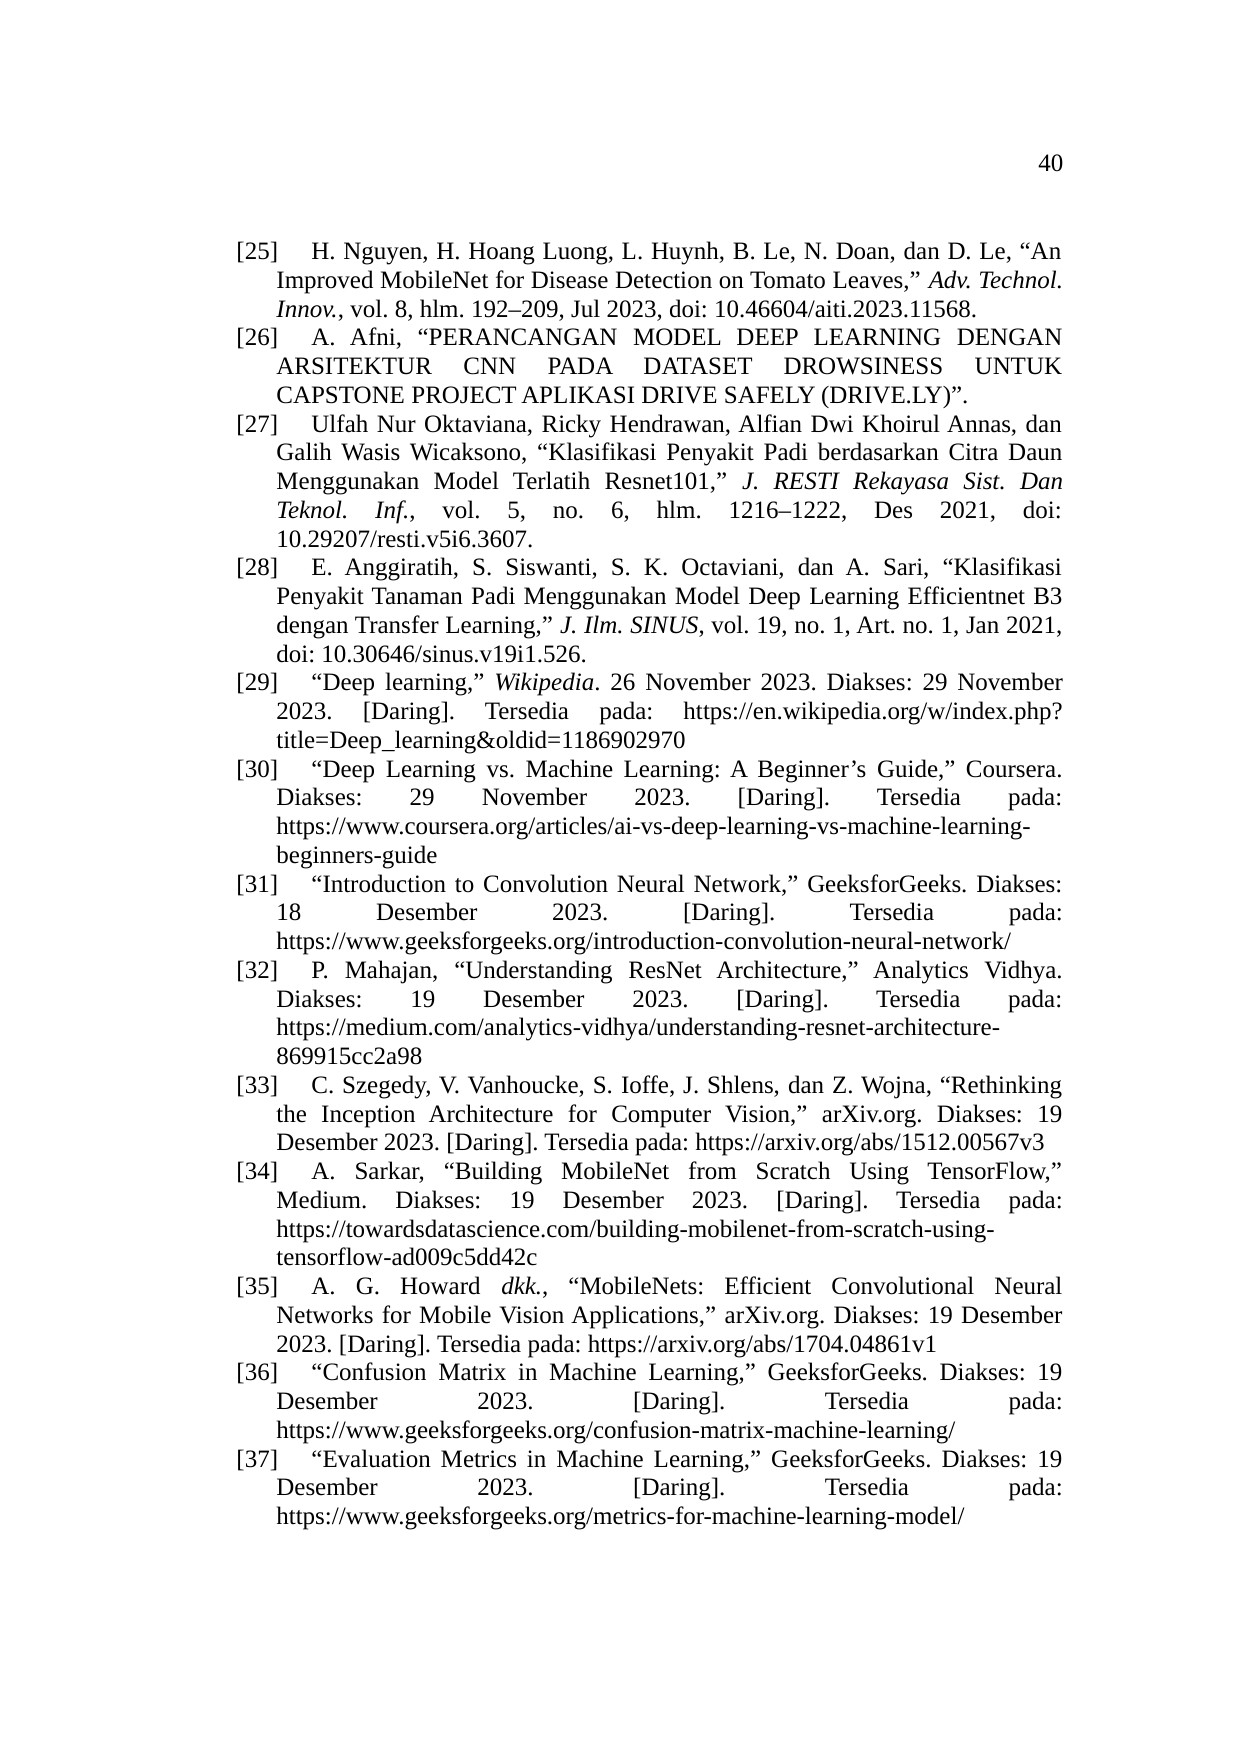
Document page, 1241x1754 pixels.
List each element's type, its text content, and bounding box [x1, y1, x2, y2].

text [37] “Evaluation Metrics in Machine Learning,” GeeksforGeeks. Diakses: 19 Desember 2023. [Daring]. Tersedia pada: https://www.geeksforgeeks.org/metrics-for-machine-learning-model/ [236, 1444, 1063, 1530]
text [29] “Deep learning,” Wikipedia. 26 November 2023. Diakses: 29 November 2023. [Daring]. Tersedia pada: https://en.wikipedia.org/w/index.php?title=Deep_learning&oldid=1186902970 [236, 667, 1063, 754]
text [30] “Deep Learning vs. Machine Learning: A Beginner’s Guide,” Coursera. Diakses: 29 November 2023. [Daring]. Tersedia pada: https://www.coursera.org/articles/ai-vs-deep-learning-vs-machine-learning-beginners-guide [236, 754, 1063, 869]
text [27] Ulfah Nur Oktaviana, Ricky Hendrawan, Alfian Dwi Khoirul Annas, dan Galih Wasis Wicaksono, “Klasifikasi Penyakit Padi berdasarkan Citra Daun Menggunakan Model Terlatih Resnet101,” J. RESTI Rekayasa Sist. Dan Teknol. Inf., vol. 5, no. 6, hlm. 1216–1222, Des 2021, doi: 10.29207/resti.v5i6.3607. [236, 409, 1063, 552]
text [34] A. Sarkar, “Building MobileNet from Scratch Using TensorFlow,” Medium. Diakses: 19 Desember 2023. [Daring]. Tersedia pada: https://towardsdatascience.com/building-mobilenet-from-scratch-using-tensorflow-ad009c5dd42c [236, 1156, 1063, 1271]
text [32] P. Mahajan, “Understanding ResNet Architecture,” Analytics Vidhya. Diakses: 19 Desember 2023. [Daring]. Tersedia pada: https://medium.com/analytics-vidhya/understanding-resnet-architecture-869915cc2a98 [236, 955, 1063, 1070]
text [25] H. Nguyen, H. Hoang Luong, L. Huynh, B. Le, N. Doan, dan D. Le, “An Improved MobileNet for Disease Detection on Tomato Leaves,” Adv. Technol. Innov., vol. 8, hlm. 192–209, Jul 2023, doi: 10.46604/aiti.2023.11568. [236, 236, 1063, 322]
text [35] A. G. Howard dkk., “MobileNets: Efficient Convolutional Neural Networks for Mobile Vision Applications,” arXiv.org. Diakses: 19 Desember 2023. [Daring]. Tersedia pada: https://arxiv.org/abs/1704.04861v1 [236, 1271, 1063, 1357]
text [28] E. Anggiratih, S. Siswanti, S. K. Octaviani, dan A. Sari, “Klasifikasi Penyakit Tanaman Padi Menggunakan Model Deep Learning Efficientnet B3 dengan Transfer Learning,” J. Ilm. SINUS, vol. 19, no. 1, Art. no. 1, Jan 2021, doi: 10.30646/sinus.v19i1.526. [236, 552, 1063, 667]
text [33] C. Szegedy, V. Vanhoucke, S. Ioffe, J. Shlens, dan Z. Wojna, “Rethinking the Inception Architecture for Computer Vision,” arXiv.org. Diakses: 19 Desember 2023. [Daring]. Tersedia pada: https://arxiv.org/abs/1512.00567v3 [236, 1070, 1063, 1156]
text [26] A. Afni, “PERANCANGAN MODEL DEEP LEARNING DENGAN ARSITEKTUR CNN PADA DATASET DROWSINESS UNTUK CAPSTONE PROJECT APLIKASI DRIVE SAFELY (DRIVE.LY)”. [236, 322, 1063, 409]
text [36] “Confusion Matrix in Machine Learning,” GeeksforGeeks. Diakses: 19 Desember 2023. [Daring]. Tersedia pada: https://www.geeksforgeeks.org/confusion-matrix-machine-learning/ [236, 1357, 1063, 1444]
text [31] “Introduction to Convolution Neural Network,” GeeksforGeeks. Diakses: 18 Desember 2023. [Daring]. Tersedia pada: https://www.geeksforgeeks.org/introduction-convolution-neural-network/ [236, 869, 1063, 955]
